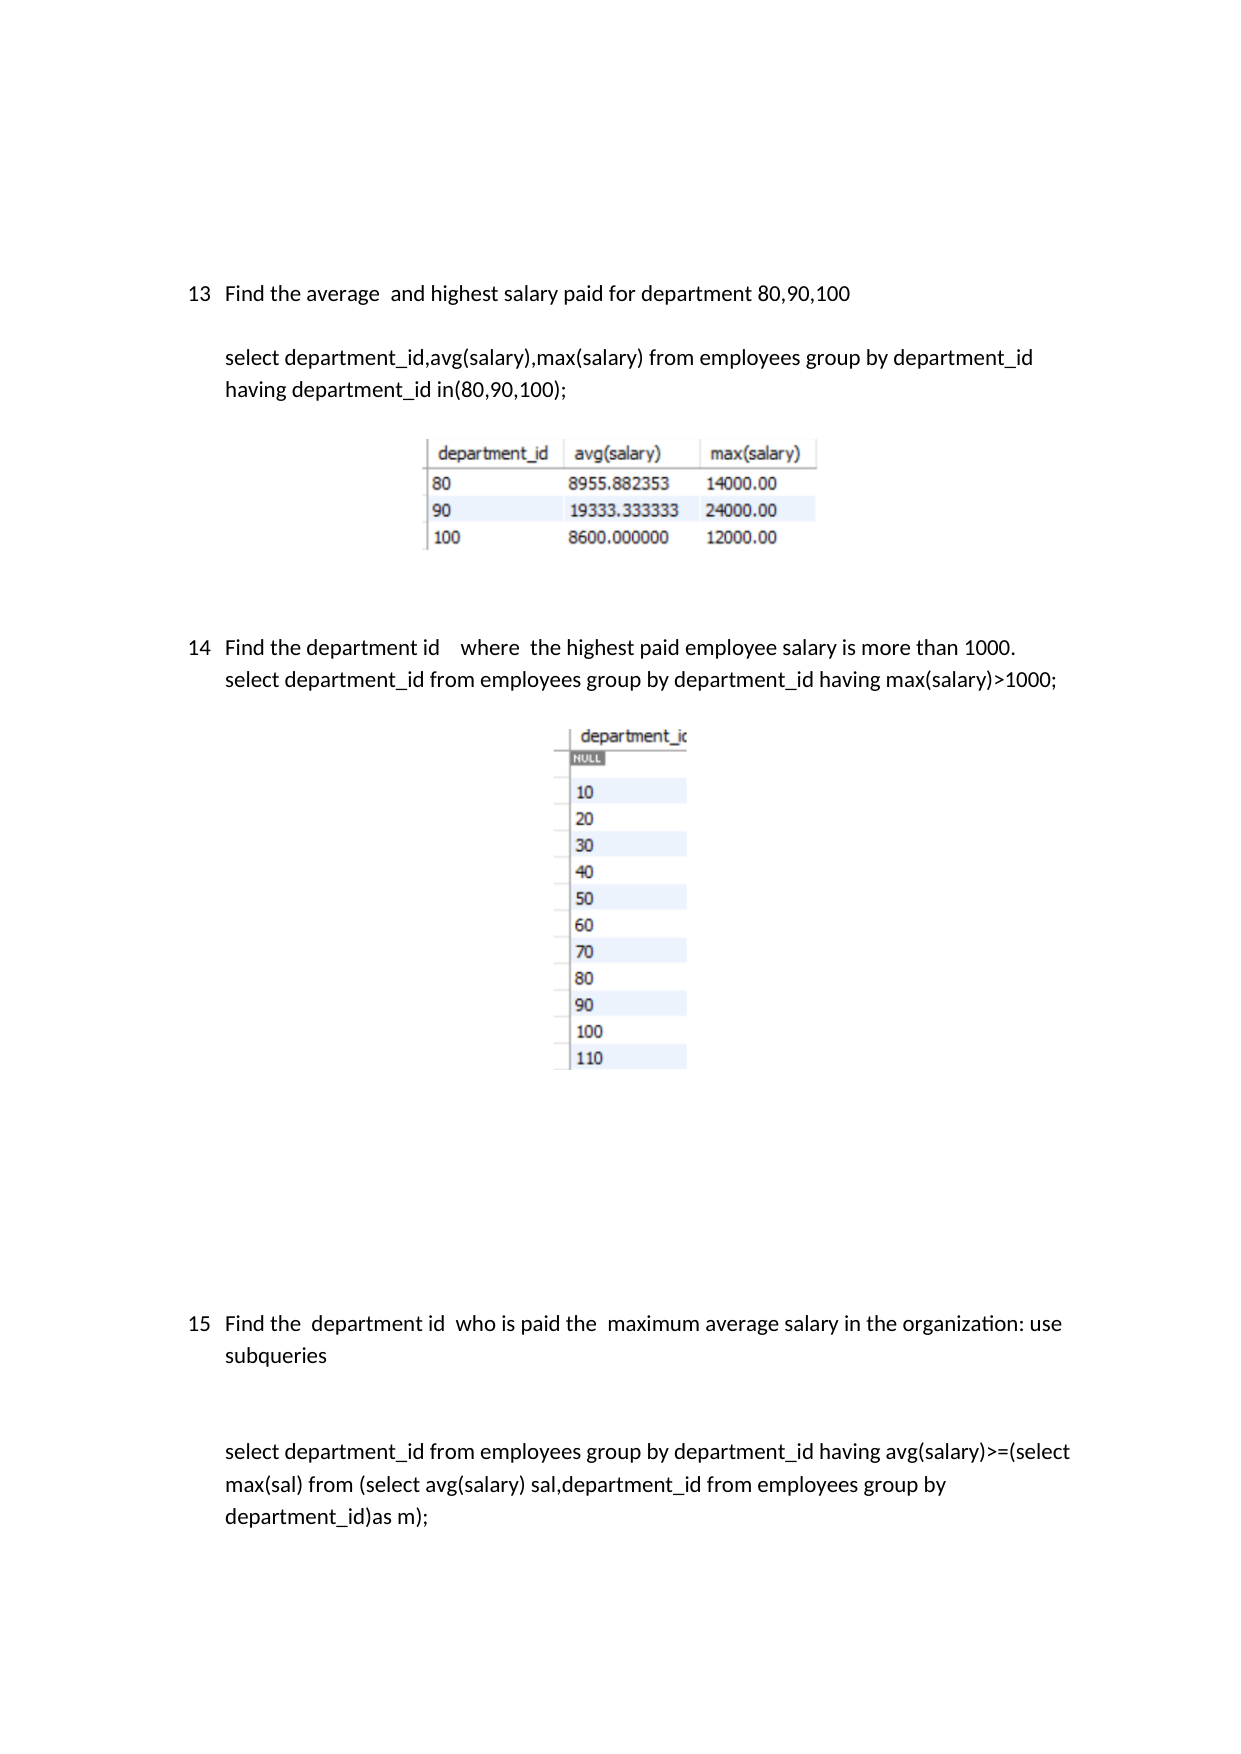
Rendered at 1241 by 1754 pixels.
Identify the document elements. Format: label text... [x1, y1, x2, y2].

list select department_id,avg(salary),max(salary) from employees group by department_id having department_id in(80,90,100); [225, 311, 1090, 403]
list Find the department id where the highest paid employee salary is more than 1000. [187, 633, 1090, 661]
picture [422, 439, 818, 553]
picture [553, 729, 687, 1070]
list select department_id from employees group by department_id having avg(salary)>=(select max(sal) from (select avg(salary) sal,department_id from employees group by department_id)as m); [225, 1437, 1090, 1562]
list Find the department id who is paid the maximum average salary in the organization: use subqueries [187, 1309, 1090, 1369]
list Find the average and highest salary paid for department 80,90,100 [187, 279, 1090, 307]
list select department_id from employees group by department_id having max(salary)>1000; [225, 665, 1090, 693]
